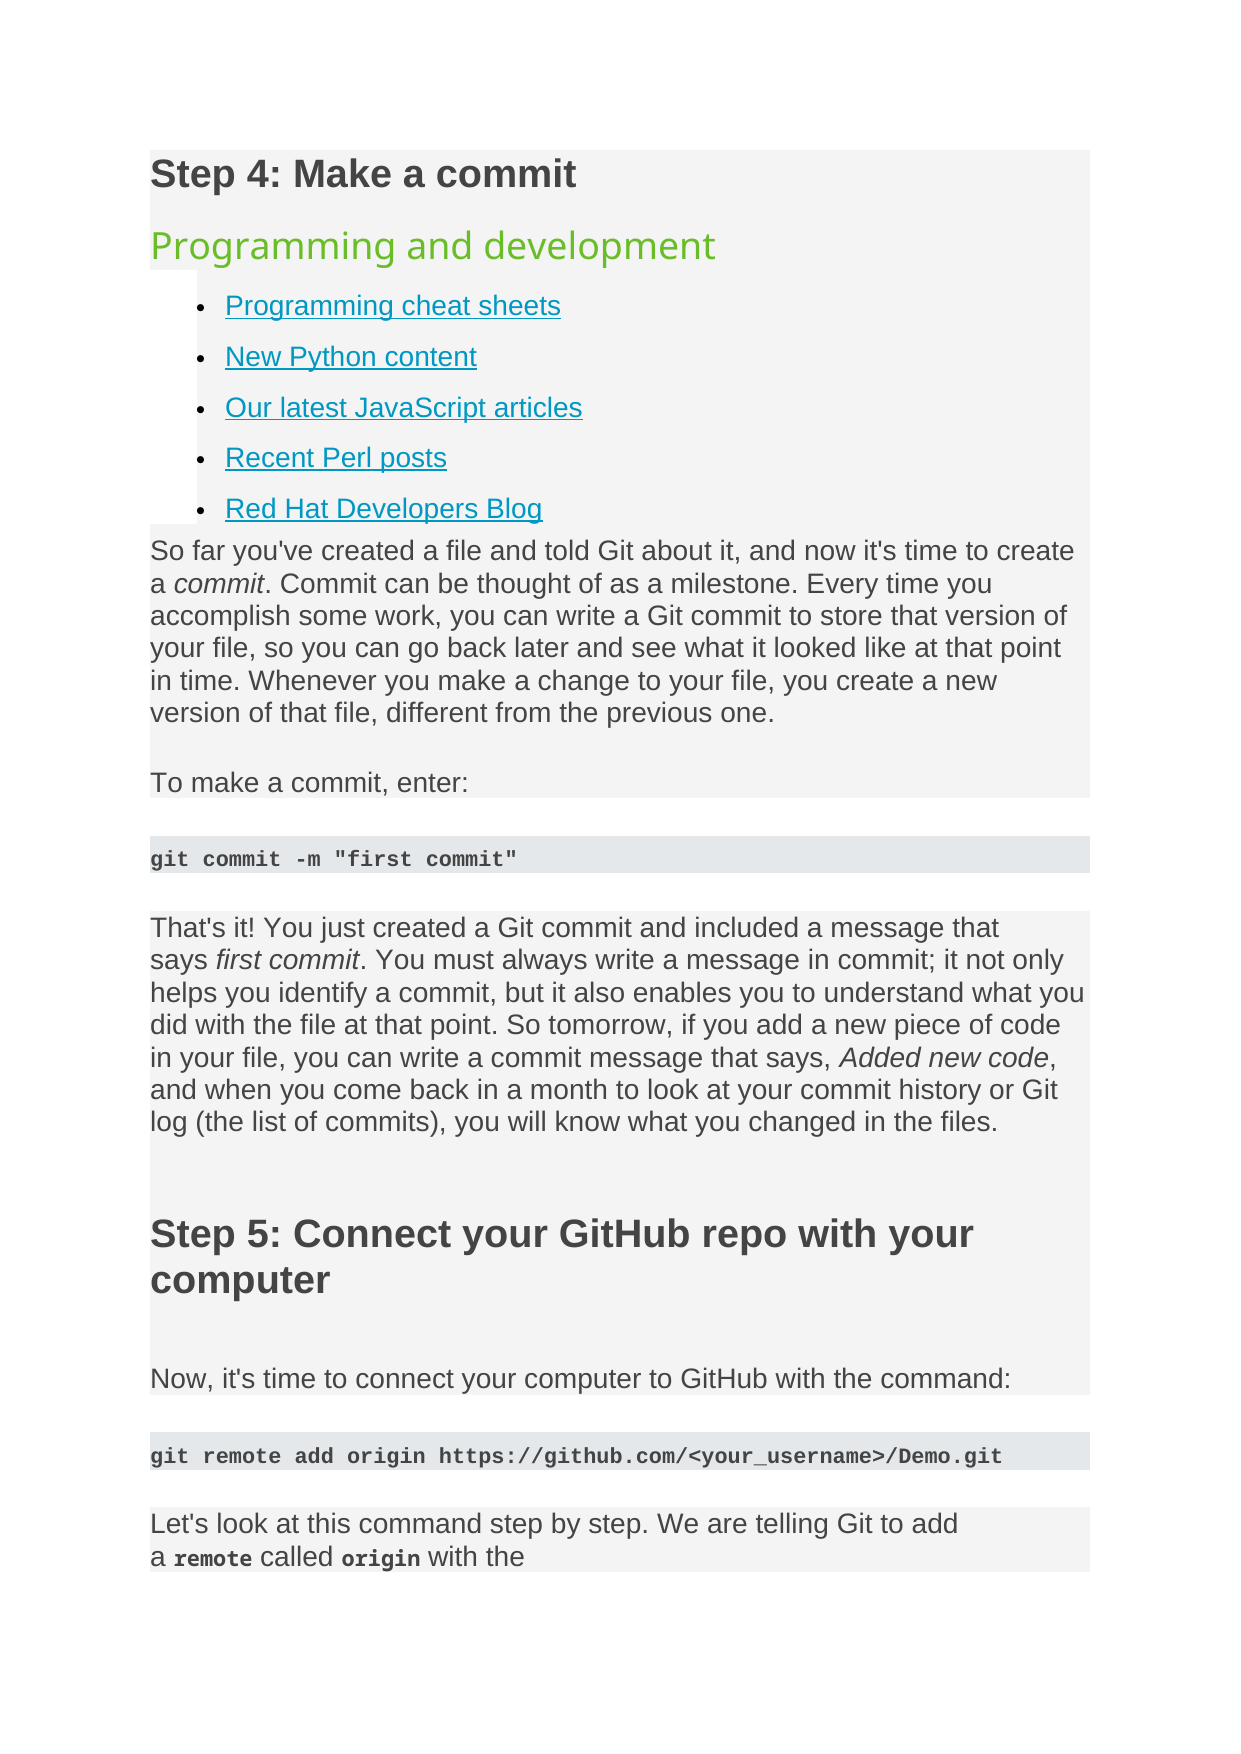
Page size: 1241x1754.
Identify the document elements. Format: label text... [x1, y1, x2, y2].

list Programming cheat sheets [197, 281, 1090, 322]
text git remote add origin https://github.com/<your_username>/Demo.git [150, 1432, 1090, 1470]
list Our latest JavaScript articles [197, 382, 1090, 423]
list New Python content [197, 332, 1090, 372]
subtitle Step 5: Connect your GitHub repo with your computer [150, 1210, 1090, 1301]
text Let's look at this command step by step. We are telling Git to add a remote called origin with the [150, 1507, 1090, 1572]
list Recent Perl posts [197, 433, 1090, 473]
text Now, it's time to connect your computer to GitHub with the command: [150, 1362, 1090, 1395]
text That's it! You just created a Git commit and included a message that says first commit. You must always write a message in commit; it not only helps you identify a commit, but it also enables you to understand what you did with the file at that point. So tomorrow, if you add a new piece of code in your file, you can write a commit message that says, Added new code, and when you come back in a month to look at your commit history or Git log (the list of commits), you will know what you changed in the files. [150, 911, 1090, 1138]
text So far you've created a file and told Git about it, and now it's time to create a commit. Commit can be thought of as a milestone. Every time you accomplish some work, you can write a Git commit to store that version of your file, so you can go back later and see what it looked like at that point in time. Whenever you make a change to your file, you create a new version of that file, different from the previous one. [150, 534, 1090, 728]
text To make a commit, enter: [150, 766, 1090, 798]
text Programming and development [150, 219, 1090, 270]
subtitle Step 4: Make a commit [150, 150, 1090, 196]
list Red Hat Developers Blog [197, 483, 1090, 524]
text git commit -m "first commit" [150, 836, 1090, 873]
